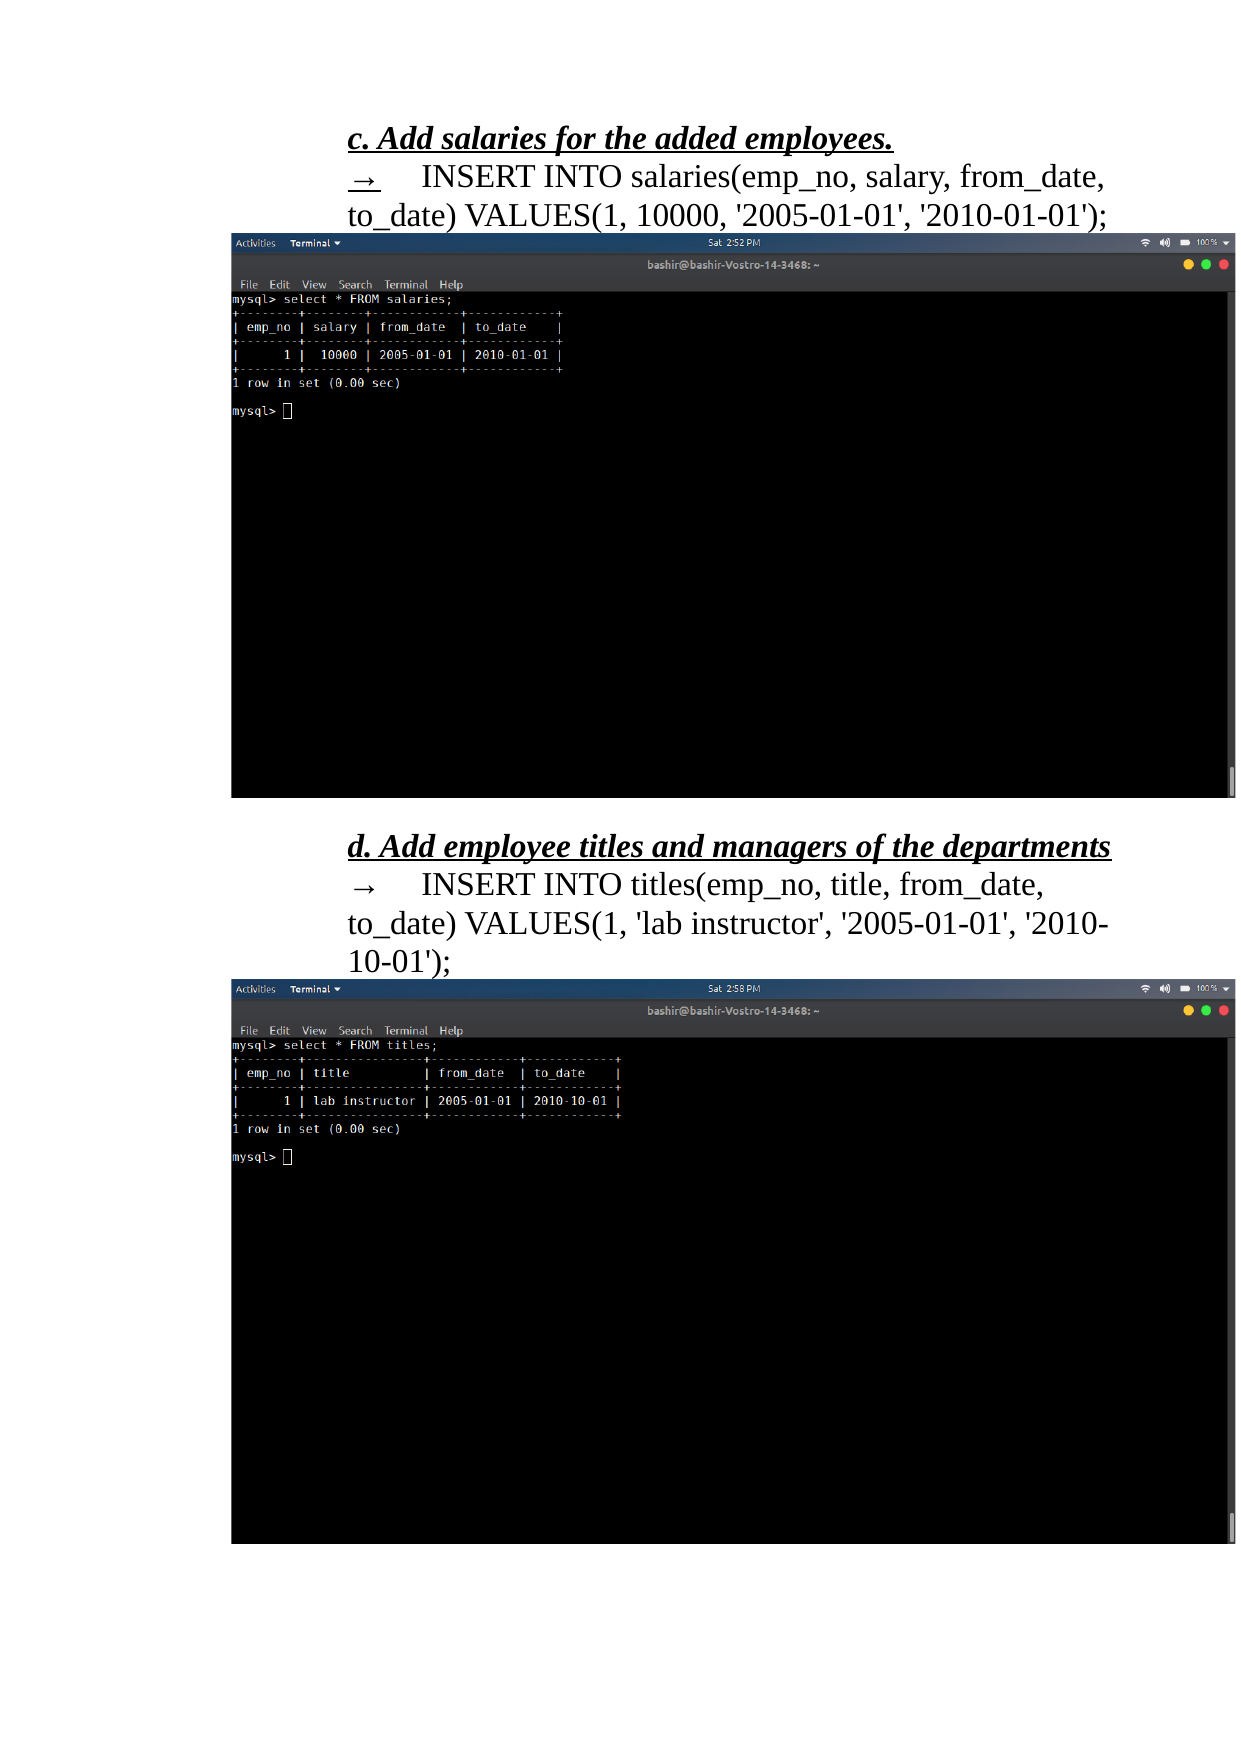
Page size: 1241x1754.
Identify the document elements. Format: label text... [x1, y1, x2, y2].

text d. Add employee titles and managers of the departments [347, 826, 1120, 864]
text → INSERT INTO salaries(emp_no, salary, from_date, to_date) VALUES(1, 10000, '2005-01-01', '2010-01-01'); [347, 156, 1120, 233]
picture [231, 233, 1236, 798]
picture [231, 979, 1236, 1544]
text → INSERT INTO titles(emp_no, title, from_date, to_date) VALUES(1, 'lab instructor', '2005-01-01', '2010-10-01'); [347, 864, 1120, 979]
text c. Add salaries for the added employees. [347, 118, 1120, 156]
